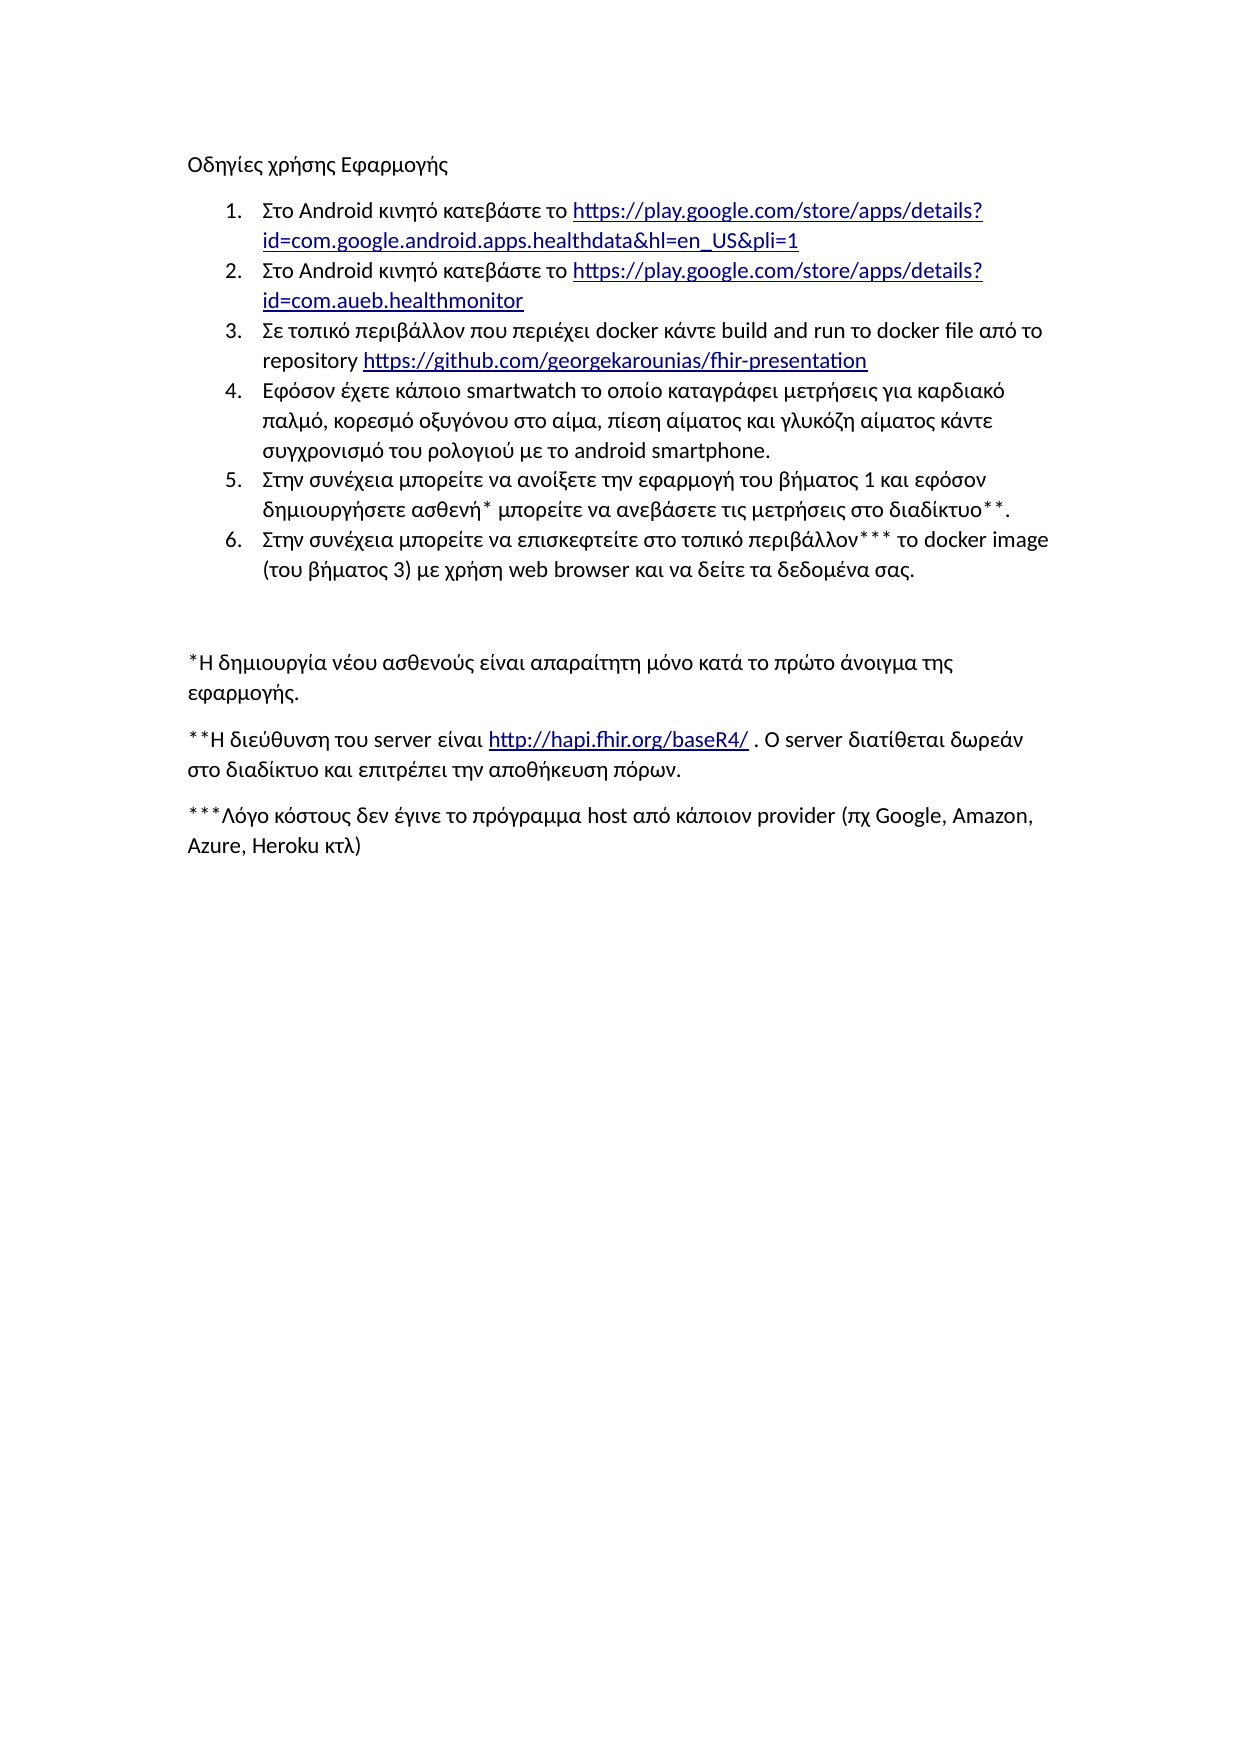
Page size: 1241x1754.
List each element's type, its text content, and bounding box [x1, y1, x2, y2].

list Εφόσον έχετε κάποιο smartwatch το οποίο καταγράφει μετρήσεις για καρδιακό παλμό, κορεσμό οξυγόνου στο αίμα, πίεση αίματος και γλυκόζη αίματος κάντε συγχρονισμό του ρολογιού με το android smartphone. [225, 376, 1053, 464]
list Στο Android κινητό κατεβάστε το https://play.google.com/store/apps/details?id=com.google.android.apps.healthdata&hl=en_US&pli=1 [225, 197, 1053, 254]
text Οδηγίες χρήσης Εφαρμογής [187, 150, 1053, 178]
list Στο Android κινητό κατεβάστε το https://play.google.com/store/apps/details?id=com.aueb.healthmonitor [225, 256, 1053, 314]
text ***Λόγο κόστους δεν έγινε το πρόγραμμα host από κάποιον provider (πχ Google, Amazon, Azure, Heroku κτλ) [187, 801, 1053, 859]
text *Η δημιουργία νέου ασθενούς είναι απαραίτητη μόνο κατά το πρώτο άνοιγμα της εφαρμογής. [187, 648, 1053, 706]
list Στην συνέχεια μπορείτε να ανοίξετε την εφαρμογή του βήματος 1 και εφόσον δημιουργήσετε ασθενή* μπορείτε να ανεβάσετε τις μετρήσεις στο διαδίκτυο**. [225, 466, 1053, 523]
list Σε τοπικό περιβάλλον που περιέχει docker κάντε build and run το docker file από το repository https://github.com/georgekarounias/fhir-presentation [225, 316, 1053, 374]
text **Η διεύθυνση του server είναι http://hapi.fhir.org/baseR4/ . Ο server διατίθεται δωρεάν στο διαδίκτυο και επιτρέπει την αποθήκευση πόρων. [187, 725, 1053, 783]
list Στην συνέχεια μπορείτε να επισκεφτείτε στο τοπικό περιβάλλον*** το docker image (του βήματος 3) με χρήση web browser και να δείτε τα δεδομένα σας. [225, 525, 1053, 583]
